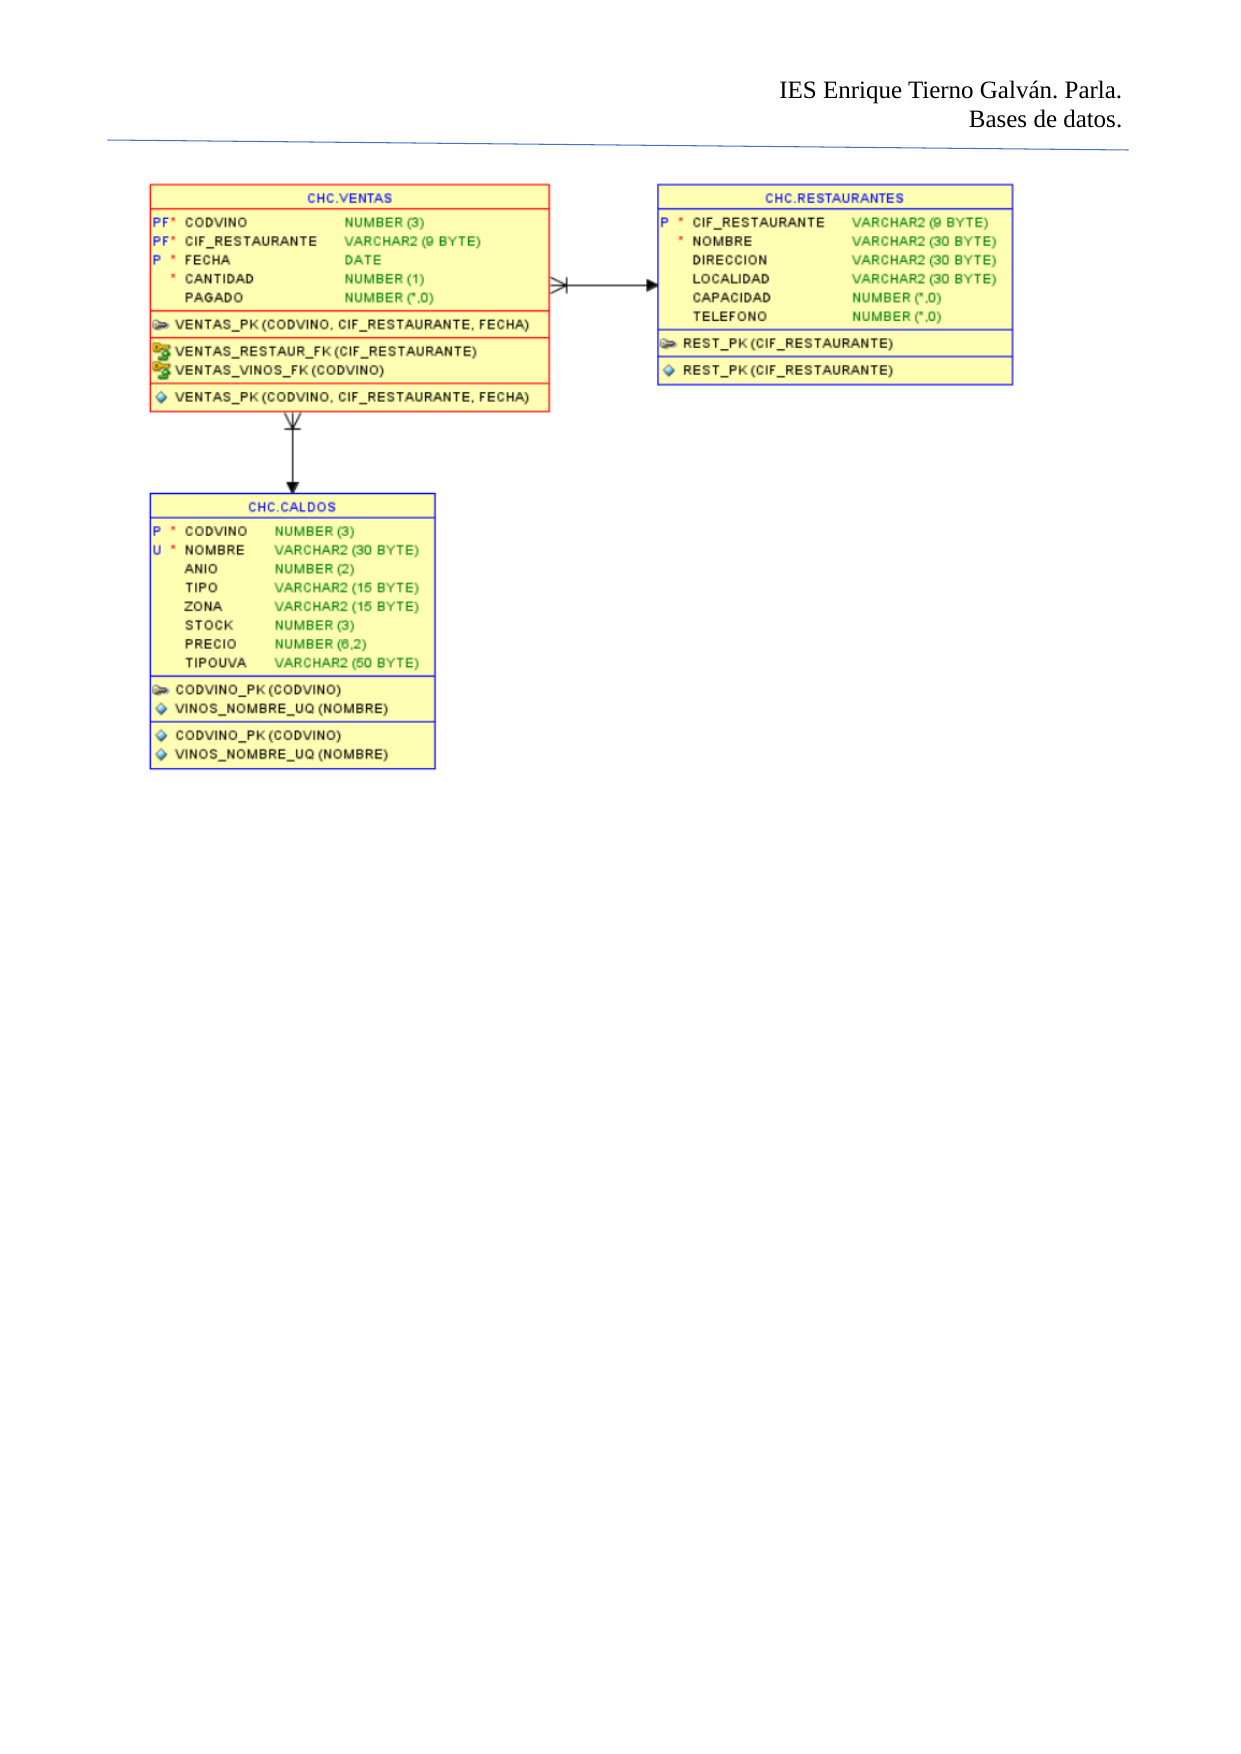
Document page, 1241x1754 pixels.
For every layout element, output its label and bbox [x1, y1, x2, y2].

picture [136, 161, 1104, 796]
